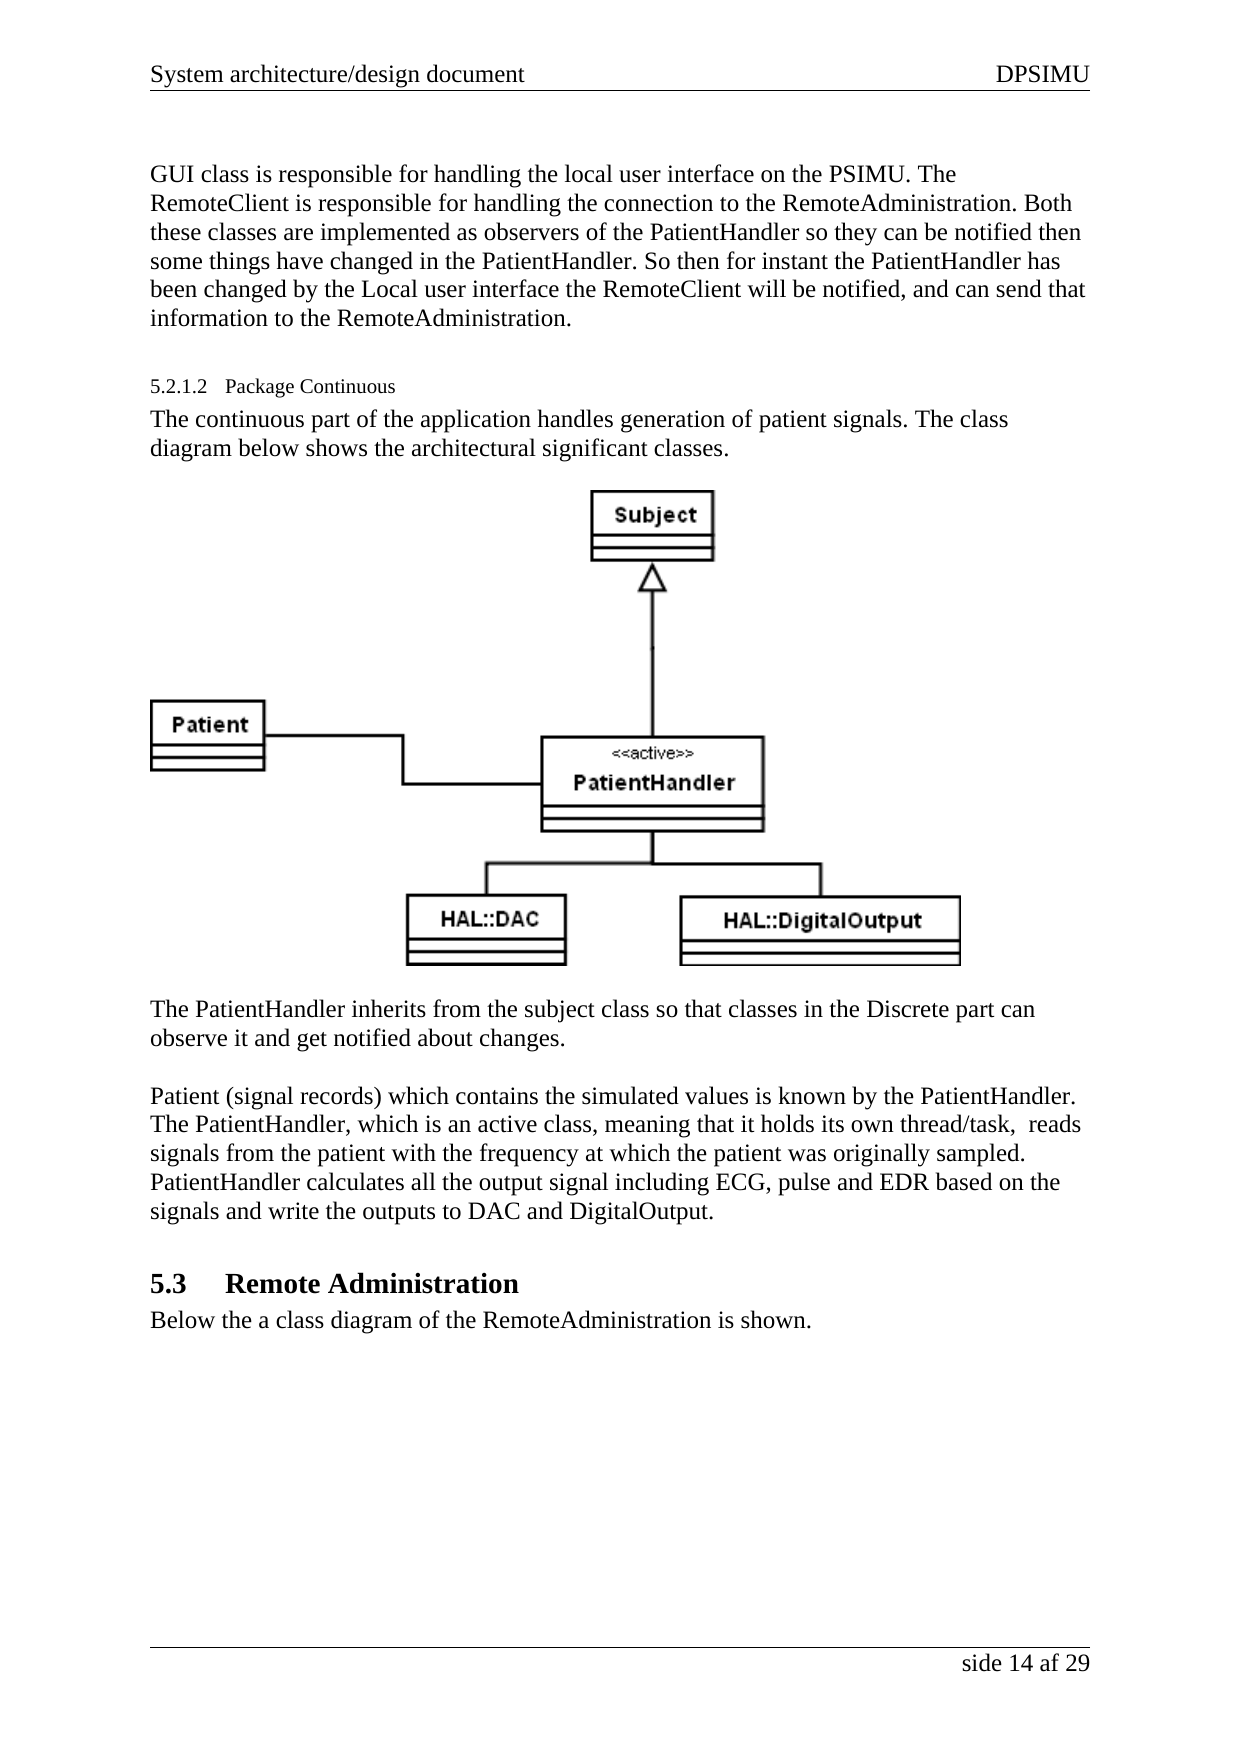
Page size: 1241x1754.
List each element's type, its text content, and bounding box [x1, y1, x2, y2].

text The PatientHandler inherits from the subject class so that classes in the Discrete part can observe it and get notified about changes. [150, 994, 1090, 1052]
picture [150, 490, 961, 966]
text The continuous part of the application handles generation of patient signals. The class diagram below shows the architectural significant classes. [150, 404, 1090, 462]
text Patient (signal records) which contains the simulated values is known by the PatientHandler. The PatientHandler, which is an active class, meaning that it holds its own thread/task, reads signals from the patient with the frequency at which the patient was originally sampled. PatientHandler calculates all the output signal including ECG, pulse and EDR based on the signals and write the outputs to DAC and DigitalOutput. [150, 1081, 1090, 1224]
subtitle Remote Administration [150, 1266, 1090, 1299]
subtitle Package Continuous [150, 373, 1090, 398]
text Below the a class diagram of the RemoteAdministration is shown. [150, 1306, 1090, 1334]
text GUI class is responsible for handling the local user interface on the PSIMU. The RemoteClient is responsible for handling the connection to the RemoteAdministration. Both these classes are implemented as observers of the PatientHandler so they can be notified then some things have changed in the PatientHandler. So then for instant the PatientHandler has been changed by the Local user interface the RemoteClient will be notified, and can send that information to the RemoteAdministration. [150, 159, 1090, 332]
